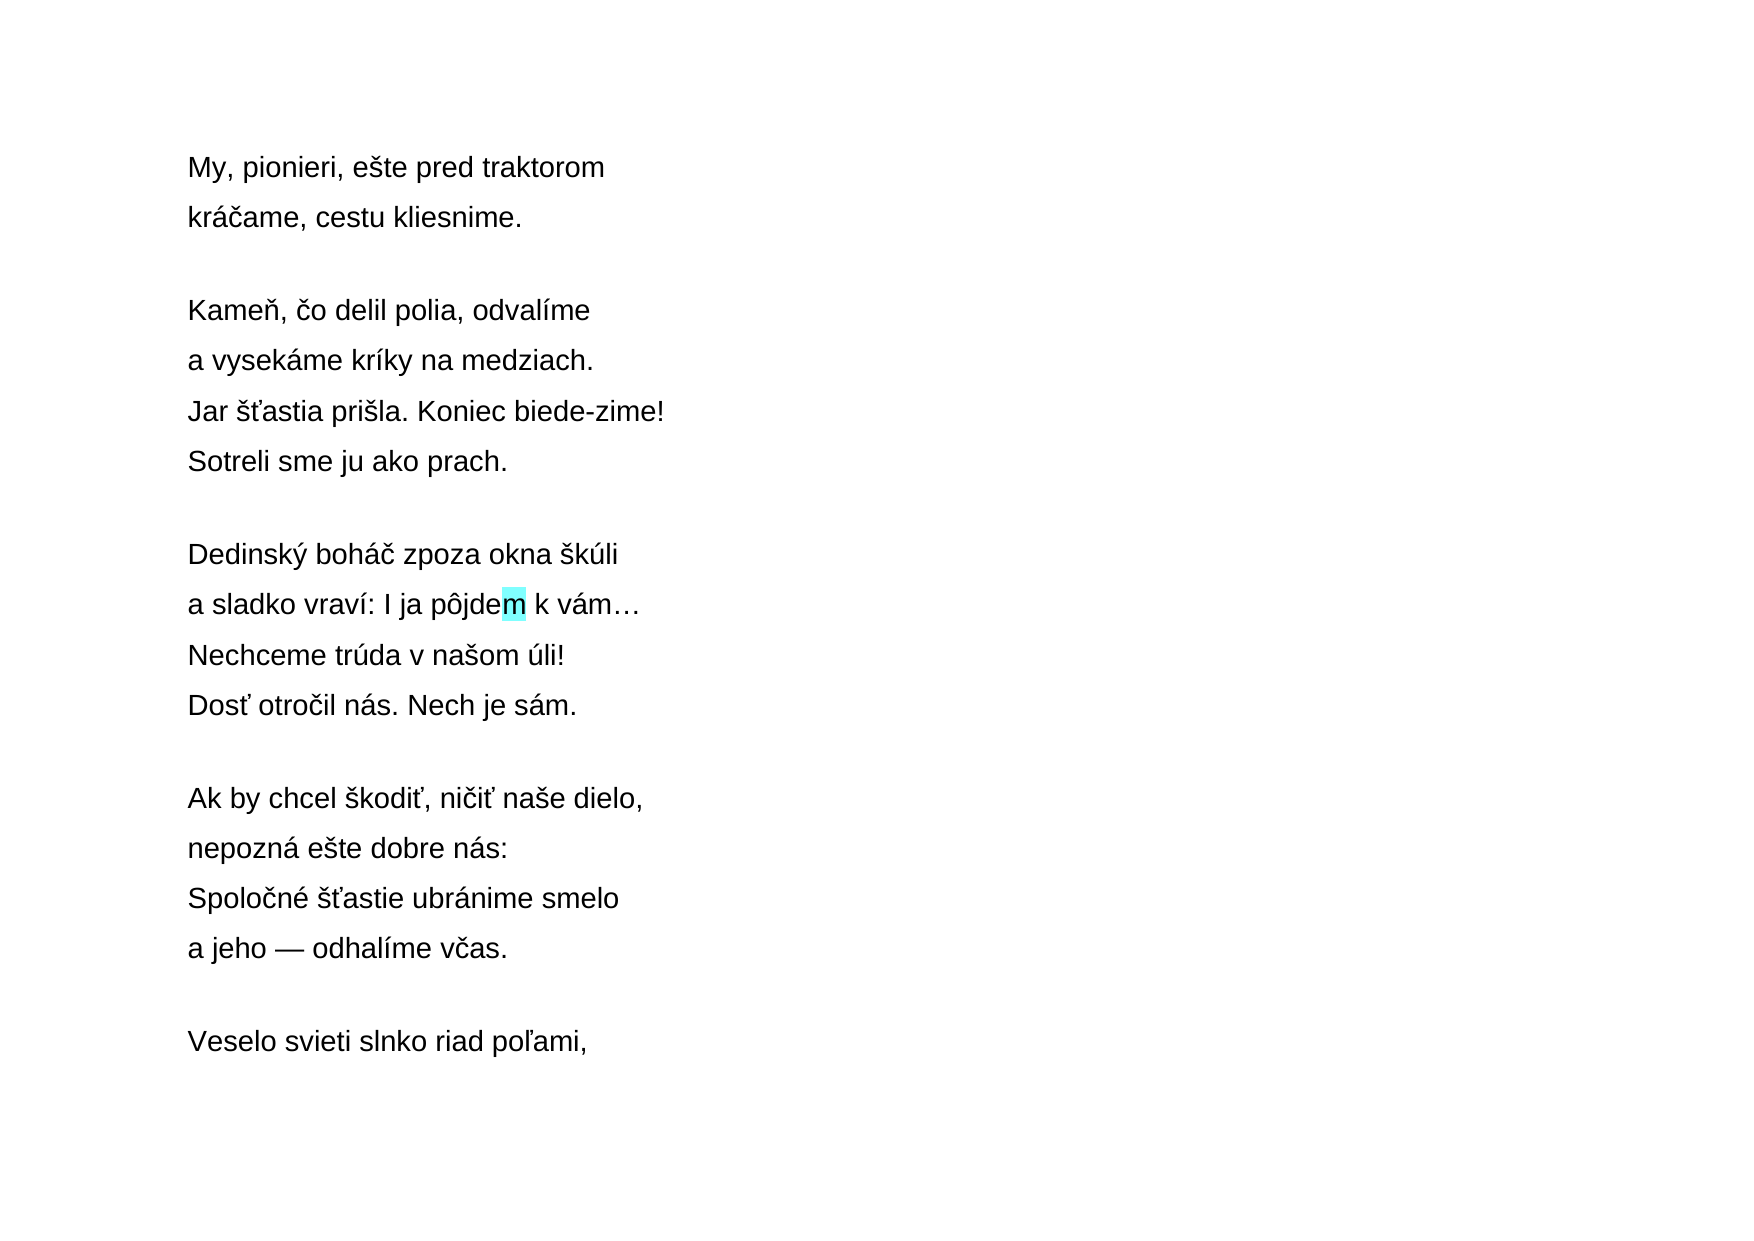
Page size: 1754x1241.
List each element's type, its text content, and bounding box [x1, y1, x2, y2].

text a jeho — odhalíme včas. [150, 932, 1243, 965]
text Spoločné šťastie ubránime smelo [150, 881, 1243, 915]
text a vysekáme kríky na medziach. [150, 343, 1243, 377]
text Dedinský boháč zpoza okna škúli [150, 537, 1243, 570]
text Veselo svieti slnko riad poľami, [150, 1024, 1243, 1058]
text Jar šťastia prišla. Koniec biede-zime! [150, 394, 1243, 427]
text Dosť otročil nás. Nech je sám. [150, 688, 1243, 721]
text Kameň, čo delil polia, odvalíme [150, 293, 1243, 327]
text kráčame, cestu kliesnime. [150, 200, 1243, 234]
text My, pionieri, ešte pred traktorom [150, 150, 1243, 183]
text Ak by chcel škodiť, ničiť naše dielo, [150, 781, 1243, 814]
text Sotreli sme ju ako prach. [150, 444, 1243, 478]
text nepozná ešte dobre nás: [150, 831, 1243, 864]
text a sladko vraví: I ja pôjdem k vám… [150, 587, 1243, 621]
text Nechceme trúda v našom úli! [150, 637, 1243, 671]
